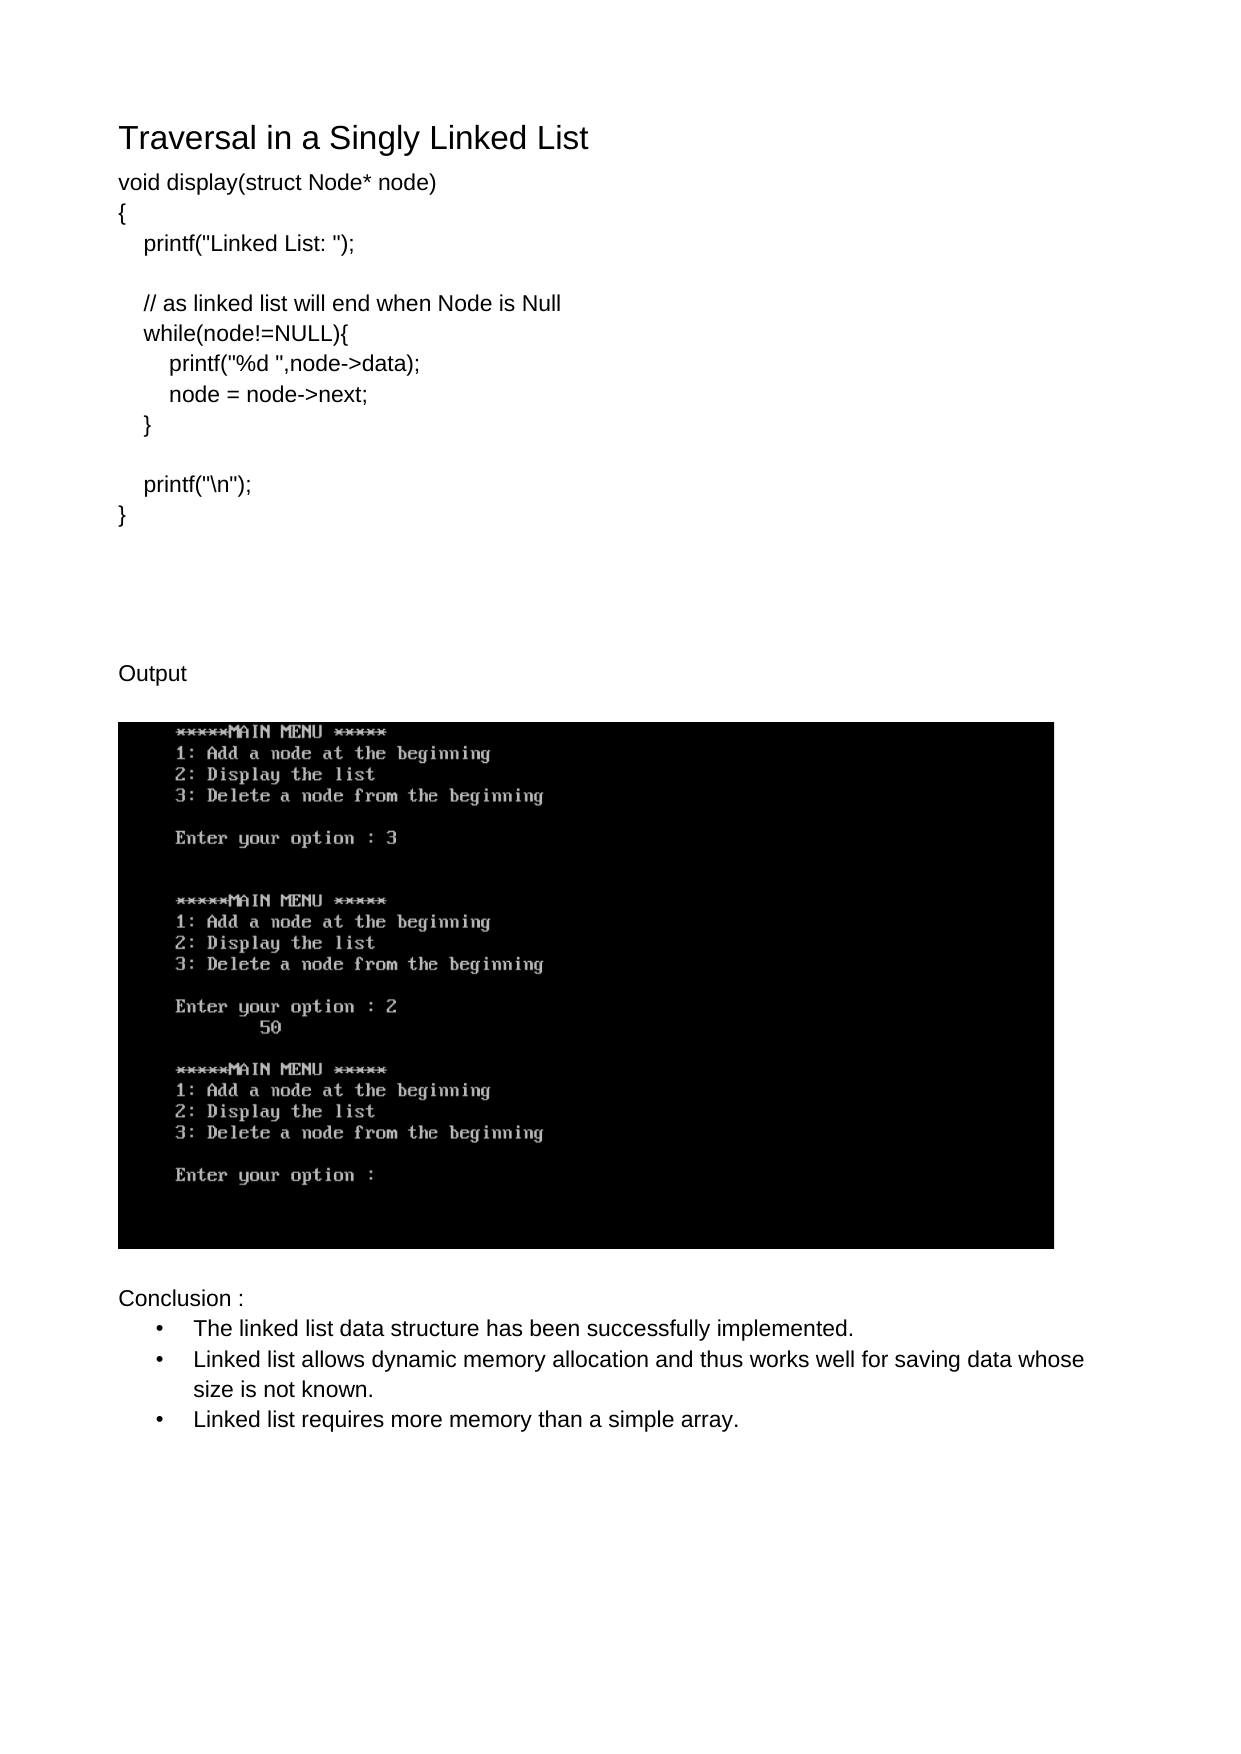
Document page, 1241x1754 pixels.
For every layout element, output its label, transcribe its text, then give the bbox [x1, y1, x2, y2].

text void display(struct Node* node) [118, 169, 1122, 195]
text Traversal in a Singly Linked List [118, 118, 1122, 157]
list The linked list data structure has been successfully implemented. [156, 1315, 1122, 1342]
text node = node->next; [118, 381, 1122, 407]
text Conclusion : [118, 1285, 1122, 1311]
text printf("\n"); [118, 471, 1122, 497]
text { [118, 199, 1122, 226]
text } [118, 411, 1122, 437]
text } [118, 501, 1122, 528]
text while(node!=NULL){ [118, 320, 1122, 346]
text Output [118, 660, 1122, 687]
text printf("Linked List: "); [118, 229, 1122, 256]
list Linked list allows dynamic memory allocation and thus works well for saving data whose size is not known. [156, 1346, 1122, 1402]
text // as linked list will end when Node is Null [118, 290, 1122, 316]
list Linked list requires more memory than a simple array. [156, 1406, 1122, 1432]
text printf("%d ",node->data); [118, 350, 1122, 377]
